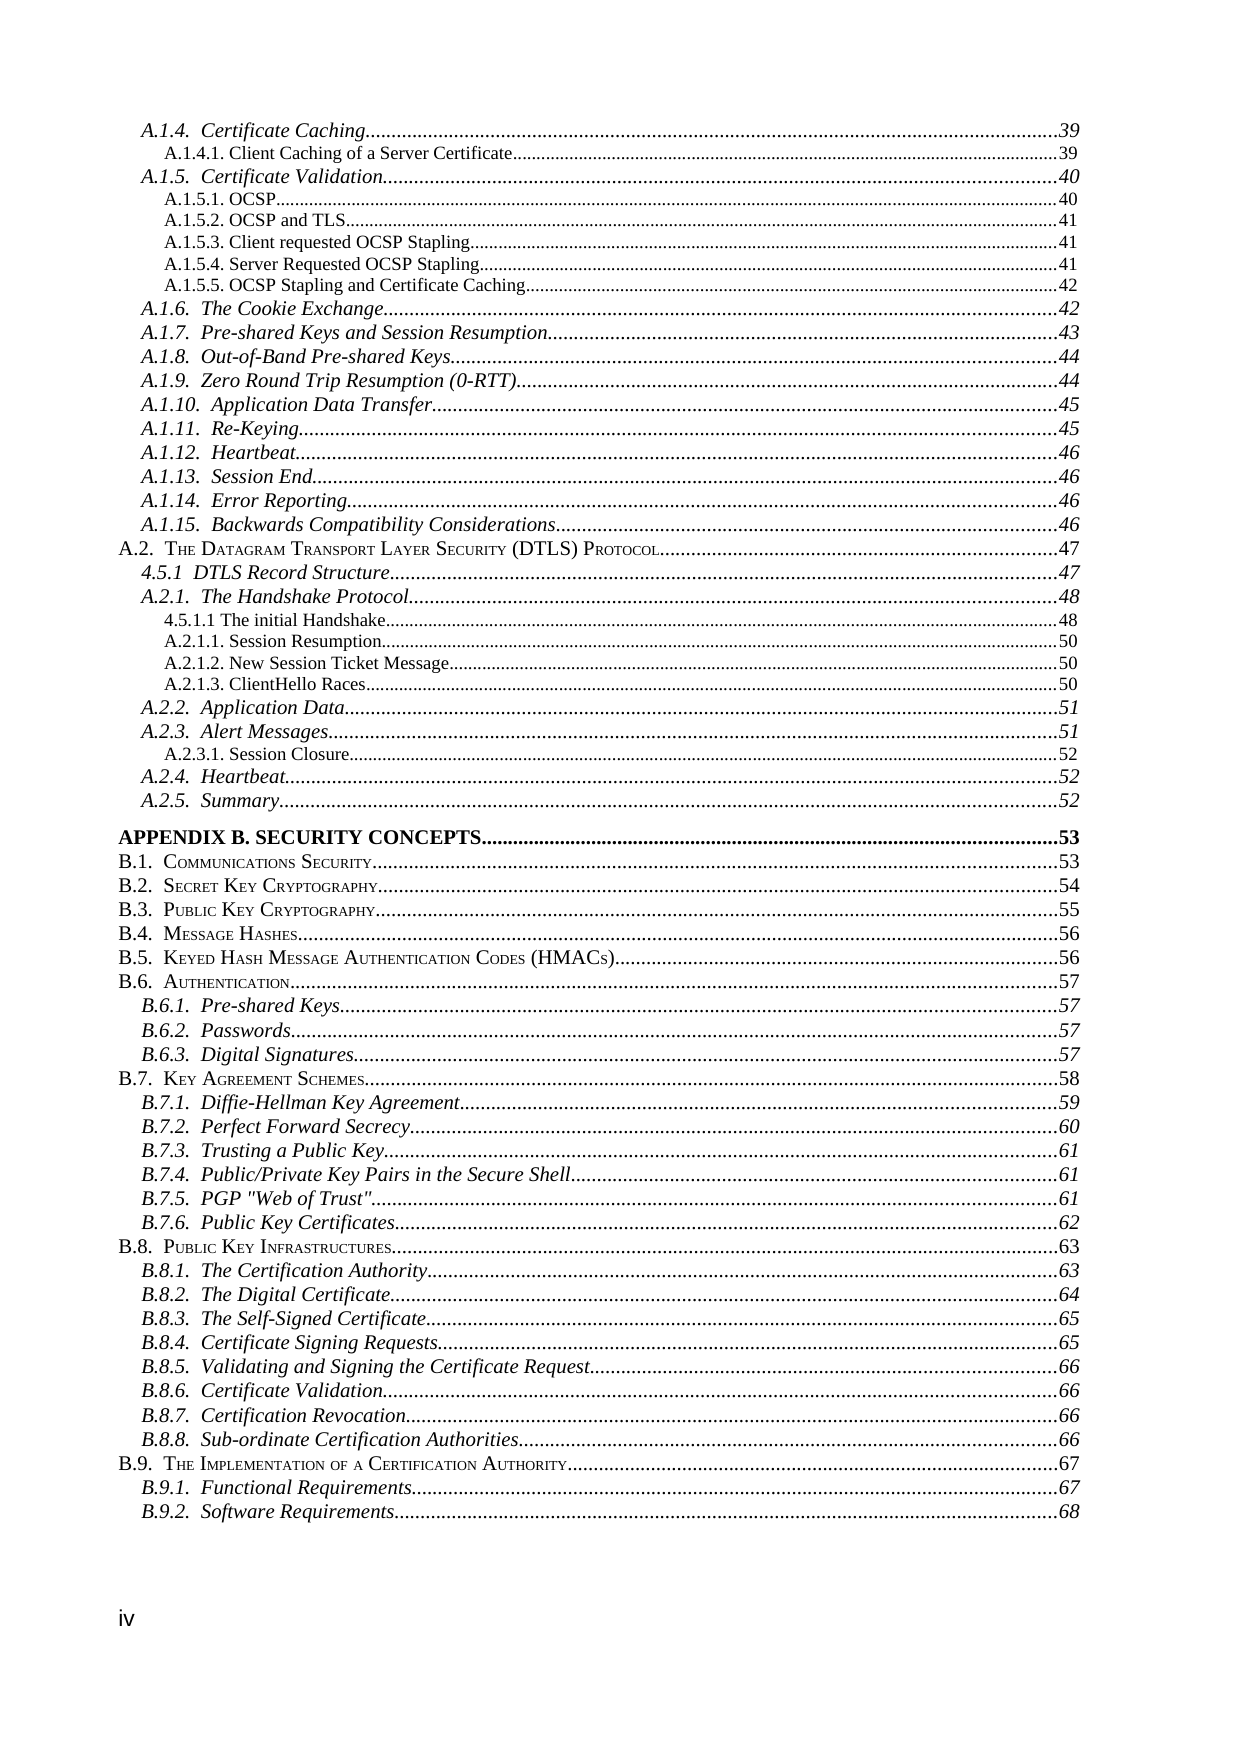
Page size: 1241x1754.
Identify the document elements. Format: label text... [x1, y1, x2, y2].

text A.2.3.1. Session Closure 52 [164, 743, 1122, 764]
text B.4. Message Hashes 56 [118, 921, 1122, 945]
text A.2.4. Heartbeat 52 [141, 764, 1122, 788]
text A.1.5.4. Server Requested OCSP Stapling 41 [164, 252, 1122, 274]
text B.8.1. The Certification Authority 63 [141, 1258, 1122, 1282]
text A.1.13. Session End 46 [141, 464, 1122, 488]
text B.8.5. Validating and Signing the Certificate Request 66 [141, 1354, 1122, 1378]
text A.1.5. Certificate Validation 40 [141, 164, 1122, 188]
text A.1.7. Pre-shared Keys and Session Resumption 43 [141, 320, 1122, 344]
text B.9. The Implementation of a Certification Authority 67 [118, 1451, 1122, 1475]
text B.8.6. Certificate Validation 66 [141, 1378, 1122, 1402]
text B.6.1. Pre-shared Keys 57 [141, 993, 1122, 1017]
text A.1.6. The Cookie Exchange 42 [141, 296, 1122, 320]
text A.1.4. Certificate Caching 39 [141, 118, 1122, 142]
text B.1. Communications Security 53 [118, 849, 1122, 873]
text Appendix B. Security Concepts 53 [118, 825, 1122, 849]
text A.1.14. Error Reporting 46 [141, 488, 1122, 512]
text 4.5.1.1 The initial Handshake 48 [164, 608, 1122, 630]
text B.6. Authentication 57 [118, 969, 1122, 993]
text B.7.4. Public/Private Key Pairs in the Secure Shell 61 [141, 1162, 1122, 1186]
text B.7.3. Trusting a Public Key 61 [141, 1138, 1122, 1162]
text A.2.3. Alert Messages 51 [141, 719, 1122, 743]
text A.2.1.2. New Session Ticket Message 50 [164, 652, 1122, 673]
text A.1.5.5. OCSP Stapling and Certificate Caching 42 [164, 274, 1122, 296]
text 4.5.1 DTLS Record Structure 47 [141, 560, 1122, 584]
text B.3. Public Key Cryptography 55 [118, 897, 1122, 921]
text B.8.4. Certificate Signing Requests 65 [141, 1330, 1122, 1354]
text A.1.4.1. Client Caching of a Server Certificate 39 [164, 142, 1122, 164]
text B.5. Keyed Hash Message Authentication Codes (HMACs) 56 [118, 945, 1122, 969]
text B.7.2. Perfect Forward Secrecy 60 [141, 1114, 1122, 1138]
text A.1.11. Re-Keying 45 [141, 416, 1122, 440]
text A.2.1.1. Session Resumption 50 [164, 630, 1122, 652]
text A.1.5.3. Client requested OCSP Stapling 41 [164, 231, 1122, 252]
text B.2. Secret Key Cryptography 54 [118, 873, 1122, 897]
text A.1.8. Out-of-Band Pre-shared Keys 44 [141, 344, 1122, 368]
text A.1.12. Heartbeat 46 [141, 440, 1122, 464]
text B.8.8. Sub-ordinate Certification Authorities 66 [141, 1427, 1122, 1451]
text A.1.5.2. OCSP and TLS 41 [164, 209, 1122, 231]
text A.1.10. Application Data Transfer 45 [141, 392, 1122, 416]
text A.2. The Datagram Transport Layer Security (DTLS) Protocol 47 [118, 536, 1122, 560]
text B.8. Public Key Infrastructures 63 [118, 1234, 1122, 1258]
text A.1.5.1. OCSP 40 [164, 188, 1122, 209]
text B.7. Key Agreement Schemes 58 [118, 1066, 1122, 1090]
text A.2.5. Summary 52 [141, 788, 1122, 812]
text B.7.6. Public Key Certificates 62 [141, 1210, 1122, 1234]
text B.7.1. Diffie-Hellman Key Agreement 59 [141, 1090, 1122, 1114]
text A.1.15. Backwards Compatibility Considerations 46 [141, 512, 1122, 536]
text A.1.9. Zero Round Trip Resumption (0-RTT) 44 [141, 368, 1122, 392]
text B.6.2. Passwords 57 [141, 1017, 1122, 1042]
text B.8.2. The Digital Certificate 64 [141, 1282, 1122, 1306]
text B.9.2. Software Requirements 68 [141, 1499, 1122, 1523]
text A.2.1.3. ClientHello Races 50 [164, 673, 1122, 695]
text B.8.3. The Self-Signed Certificate 65 [141, 1306, 1122, 1330]
text B.8.7. Certification Revocation 66 [141, 1402, 1122, 1427]
text B.7.5. PGP "Web of Trust" 61 [141, 1186, 1122, 1210]
text A.2.2. Application Data 51 [141, 695, 1122, 719]
text B.6.3. Digital Signatures 57 [141, 1042, 1122, 1066]
text A.2.1. The Handshake Protocol 48 [141, 584, 1122, 608]
text B.9.1. Functional Requirements 67 [141, 1475, 1122, 1499]
